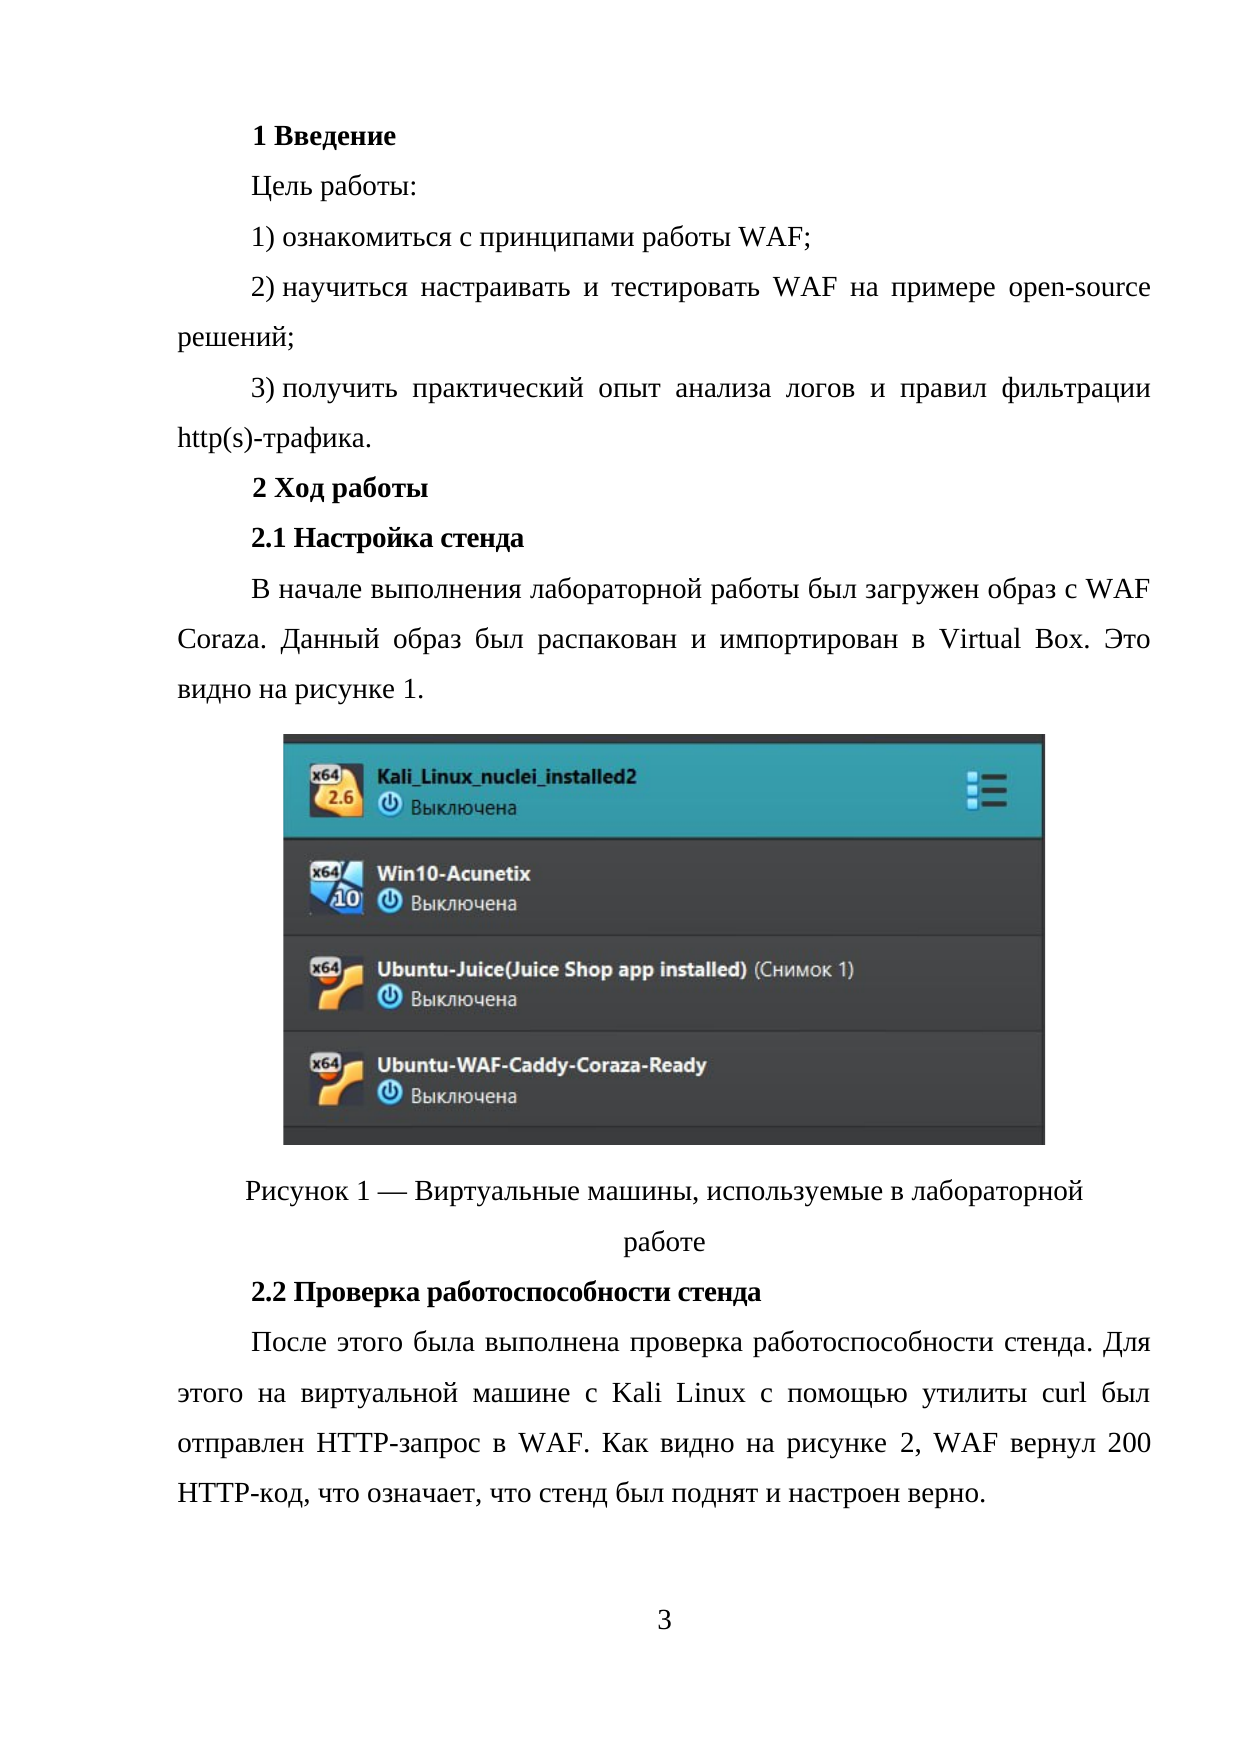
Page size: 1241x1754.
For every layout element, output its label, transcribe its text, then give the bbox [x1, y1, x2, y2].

picture [283, 734, 1046, 1145]
list научиться настраивать и тестировать WAF на примере open-source решений; [177, 269, 1152, 353]
list ознакомиться с принципами работы WAF; [177, 219, 1152, 252]
list получить практический опыт анализа логов и правил фильтрации http(s)-трафика. [177, 370, 1152, 453]
subtitle Настройка стенда [177, 521, 1152, 554]
subtitle Проверка работоспособности стенда [177, 1274, 1152, 1308]
subtitle Ход работы [252, 470, 1152, 504]
text Цель работы: [177, 168, 1152, 202]
text После этого была выполнена проверка работоспособности стенда. Для этого на виртуальной машине с Kali Linux с помощью утилиты curl был отправлен HTTP-запрос в WAF. Как видно на рисунке 2, WAF вернул 200 HTTP-код, что означает, что стенд был поднят и настроен верно. [177, 1324, 1152, 1509]
text В начале выполнения лабораторной работы был загружен образ с WAF Coraza. Данный образ был распакован и импортирован в Virtual Box. Это видно на рисунке 1. [177, 571, 1152, 705]
subtitle Введение [252, 118, 1152, 152]
text Рисунок 1 — Виртуальные машины, используемые в лабораторной работе [221, 734, 1107, 1257]
